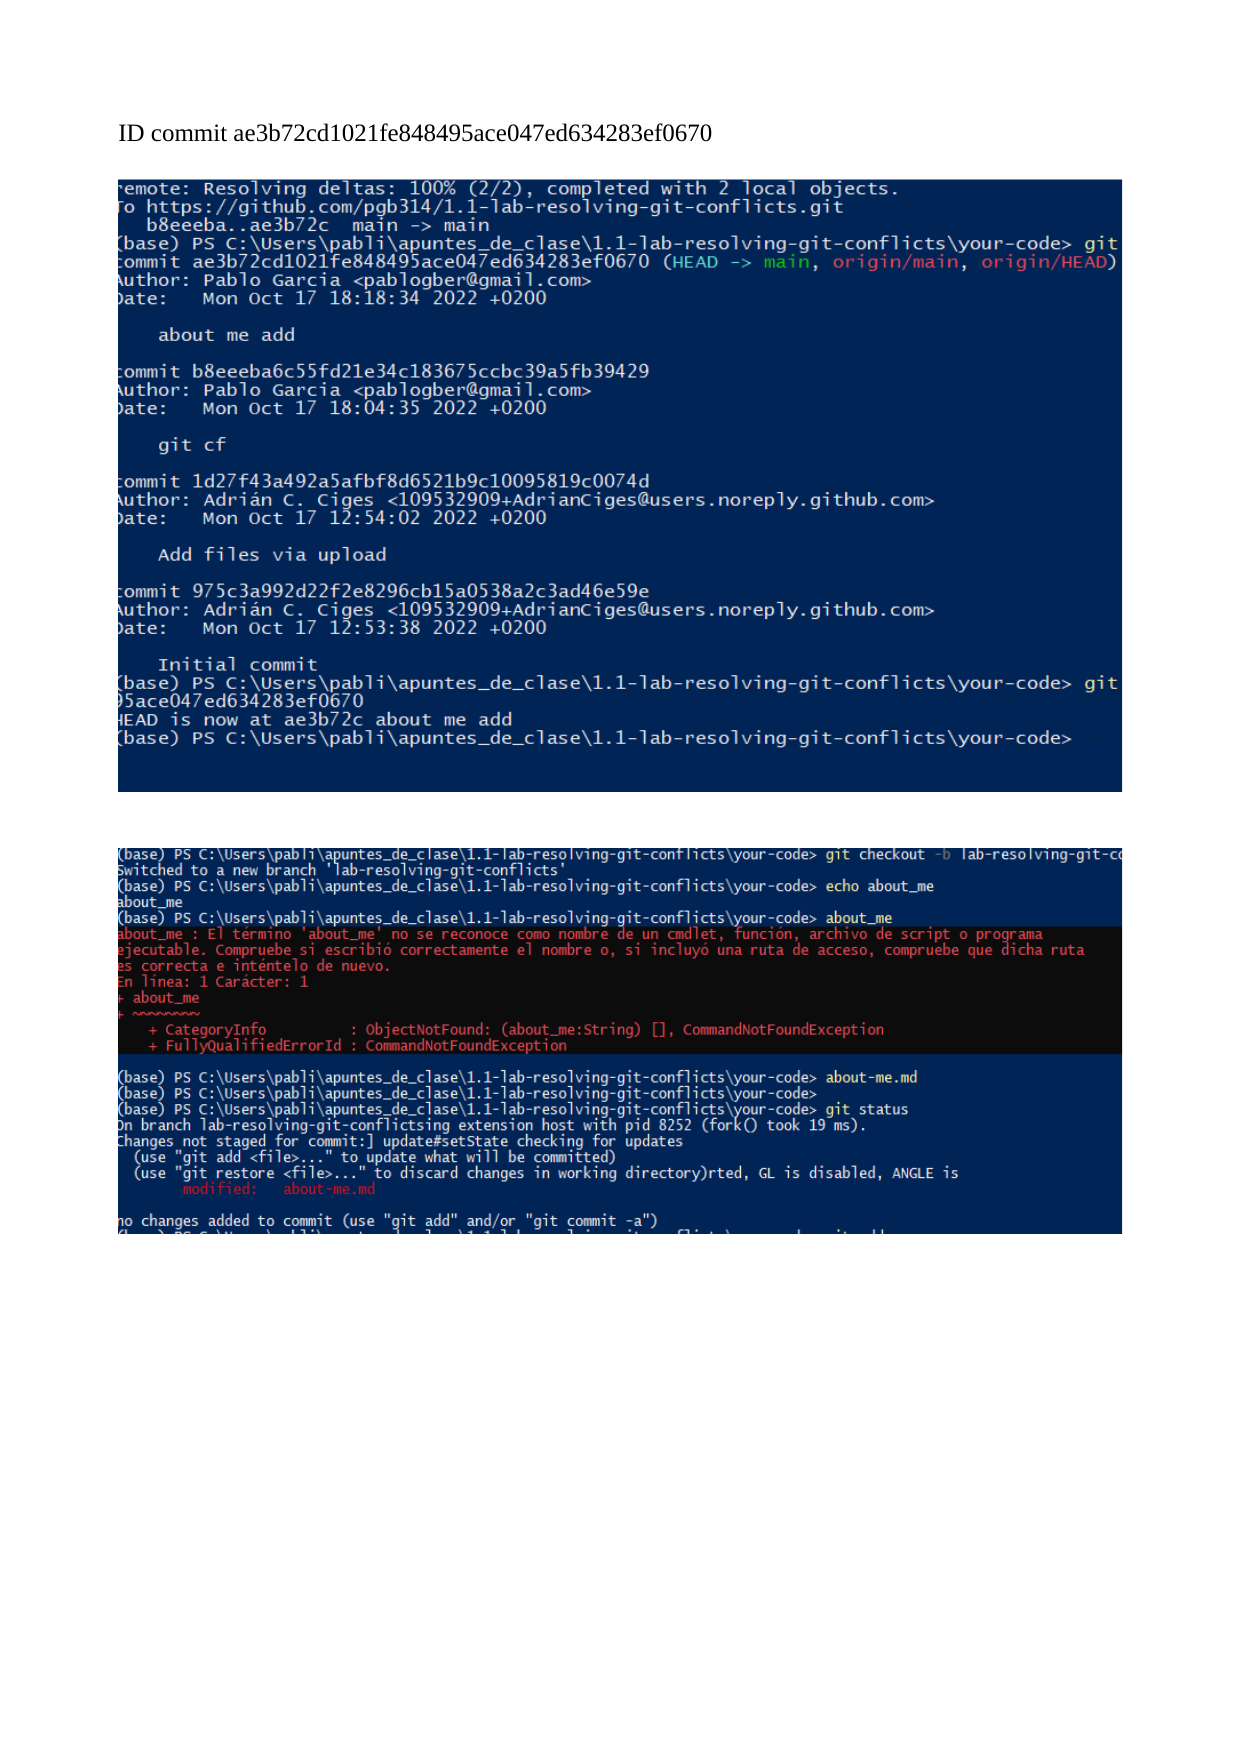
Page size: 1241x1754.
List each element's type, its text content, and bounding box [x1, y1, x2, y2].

picture [118, 175, 1123, 792]
picture [118, 848, 1123, 1234]
text ID commit ae3b72cd1021fe848495ace047ed634283ef0670 [118, 118, 1122, 147]
